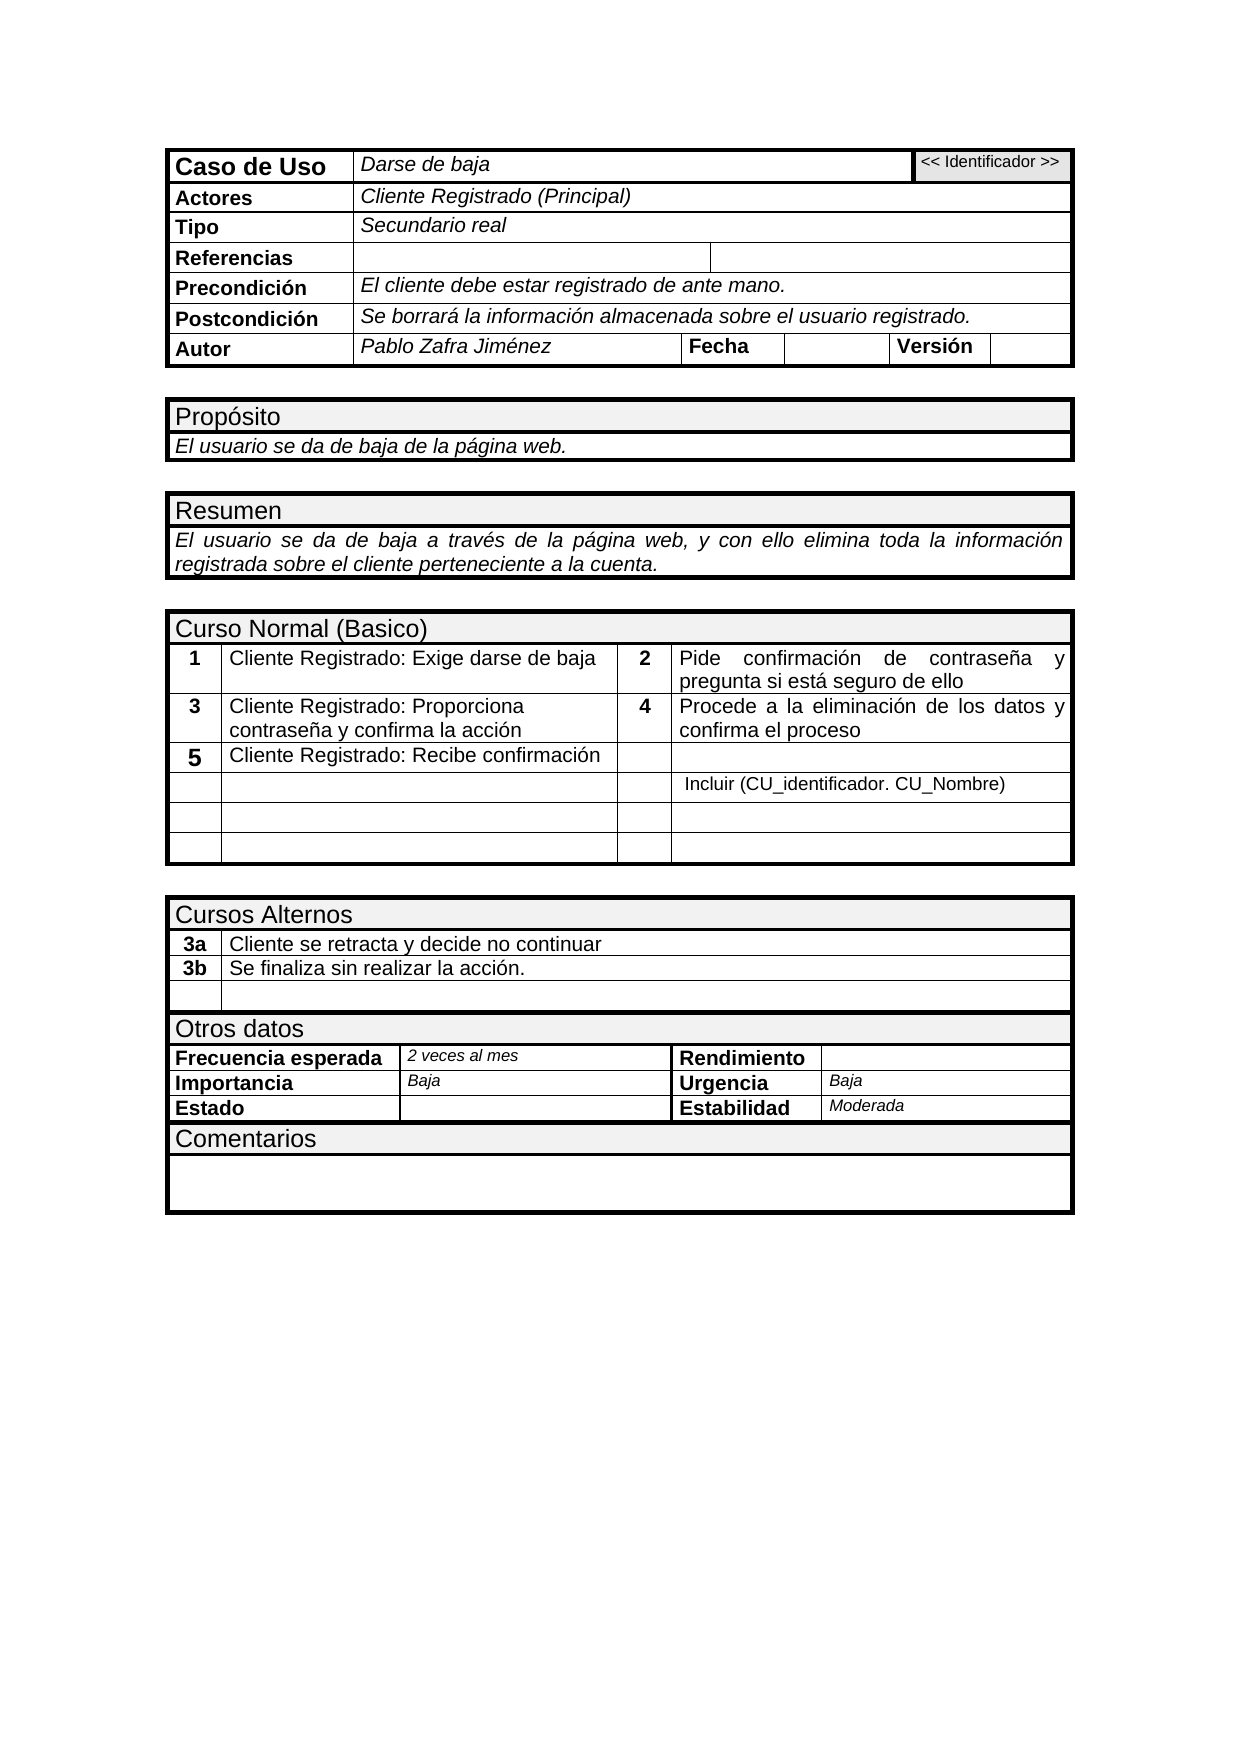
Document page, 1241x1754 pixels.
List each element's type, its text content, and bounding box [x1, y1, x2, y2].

table_cell Cliente se retracta y decide no continuar [222, 931, 1070, 955]
table_cell Fecha [682, 334, 784, 363]
table_cell Moderada [822, 1096, 1070, 1120]
table_cell Autor [170, 334, 353, 363]
table_cell Se finaliza sin realizar la acción. [222, 956, 1070, 980]
table_cell Frecuencia esperada [170, 1046, 399, 1070]
table_cell [170, 833, 221, 861]
table_cell [618, 803, 671, 832]
table_cell Tipo [170, 213, 353, 242]
table_cell [785, 334, 889, 363]
table_cell 5 [170, 743, 221, 772]
table_cell [672, 833, 1070, 861]
table_cell 3 [170, 694, 221, 742]
table_cell El usuario se da de baja a través de la página web, y con ello elimina toda la información registrada sobre el cliente perteneciente a la cuenta. [170, 528, 1070, 575]
table_cell 2 [618, 645, 671, 693]
table_cell [222, 981, 1070, 1010]
table_header Darse de baja [354, 152, 911, 181]
table_cell Otros datos [170, 1015, 1070, 1043]
table_cell Procede a la eliminación de los datos y confirma el proceso [672, 694, 1070, 742]
table_cell Referencias [170, 243, 353, 272]
table_cell Cliente Registrado: Recibe confirmación [222, 743, 617, 772]
table_header Cursos Alternos [170, 900, 1070, 928]
table_cell Urgencia [673, 1071, 821, 1095]
table_cell 1 [170, 645, 221, 693]
table_cell Se borrará la información almacenada sobre el usuario registrado. [354, 304, 1070, 333]
table_header Propósito [170, 402, 1070, 430]
table_cell 3a [170, 931, 221, 955]
table_cell [672, 803, 1070, 832]
table_cell [822, 1046, 1070, 1070]
table_header Caso de Uso [170, 152, 353, 181]
table_cell [222, 803, 617, 832]
table_cell 2 veces al mes [401, 1046, 670, 1070]
table_cell Baja [401, 1071, 670, 1095]
table_cell Actores [170, 184, 353, 211]
table_cell Pablo Zafra Jiménez [354, 334, 681, 363]
table_cell [222, 833, 617, 861]
table_cell [672, 743, 1070, 772]
table_cell [170, 773, 221, 802]
table_cell Versión [890, 334, 990, 363]
table_cell Baja [822, 1071, 1070, 1095]
table_header Resumen [170, 496, 1070, 524]
table_cell 4 [618, 694, 671, 742]
table_cell Estado [170, 1096, 399, 1120]
table_cell Pide confirmación de contraseña y pregunta si está seguro de ello [672, 645, 1070, 693]
table_cell Secundario real [354, 213, 1070, 242]
table_header Curso Normal (Basico) [170, 614, 1070, 642]
table_header << Identificador >> [916, 152, 1070, 181]
table_cell [618, 833, 671, 861]
table_cell Importancia [170, 1071, 399, 1095]
table_cell Cliente Registrado (Principal) [354, 184, 1070, 211]
table_cell El usuario se da de baja de la página web. [170, 434, 1070, 457]
table_cell [401, 1096, 670, 1120]
table_cell El cliente debe estar registrado de ante mano. [354, 273, 1070, 303]
table_cell Rendimiento [673, 1046, 821, 1070]
table_cell Precondición [170, 273, 353, 303]
table_cell [170, 1156, 1070, 1210]
table_cell [618, 773, 671, 802]
table_cell Postcondición [170, 304, 353, 333]
table_cell [618, 743, 671, 772]
table_cell Estabilidad [673, 1096, 821, 1120]
table_cell 3b [170, 956, 221, 980]
table_cell [170, 803, 221, 832]
table_cell [222, 773, 617, 802]
table_cell Cliente Registrado: Proporciona contraseña y confirma la acción [222, 694, 617, 742]
table_cell Incluir (CU_identificador. CU_Nombre) [672, 773, 1070, 802]
table_cell [354, 243, 710, 272]
table_cell [711, 243, 1070, 272]
table_cell Cliente Registrado: Exige darse de baja [222, 645, 617, 693]
table_cell [170, 981, 221, 1010]
table_cell Comentarios [170, 1125, 1070, 1153]
table_cell [991, 334, 1070, 363]
